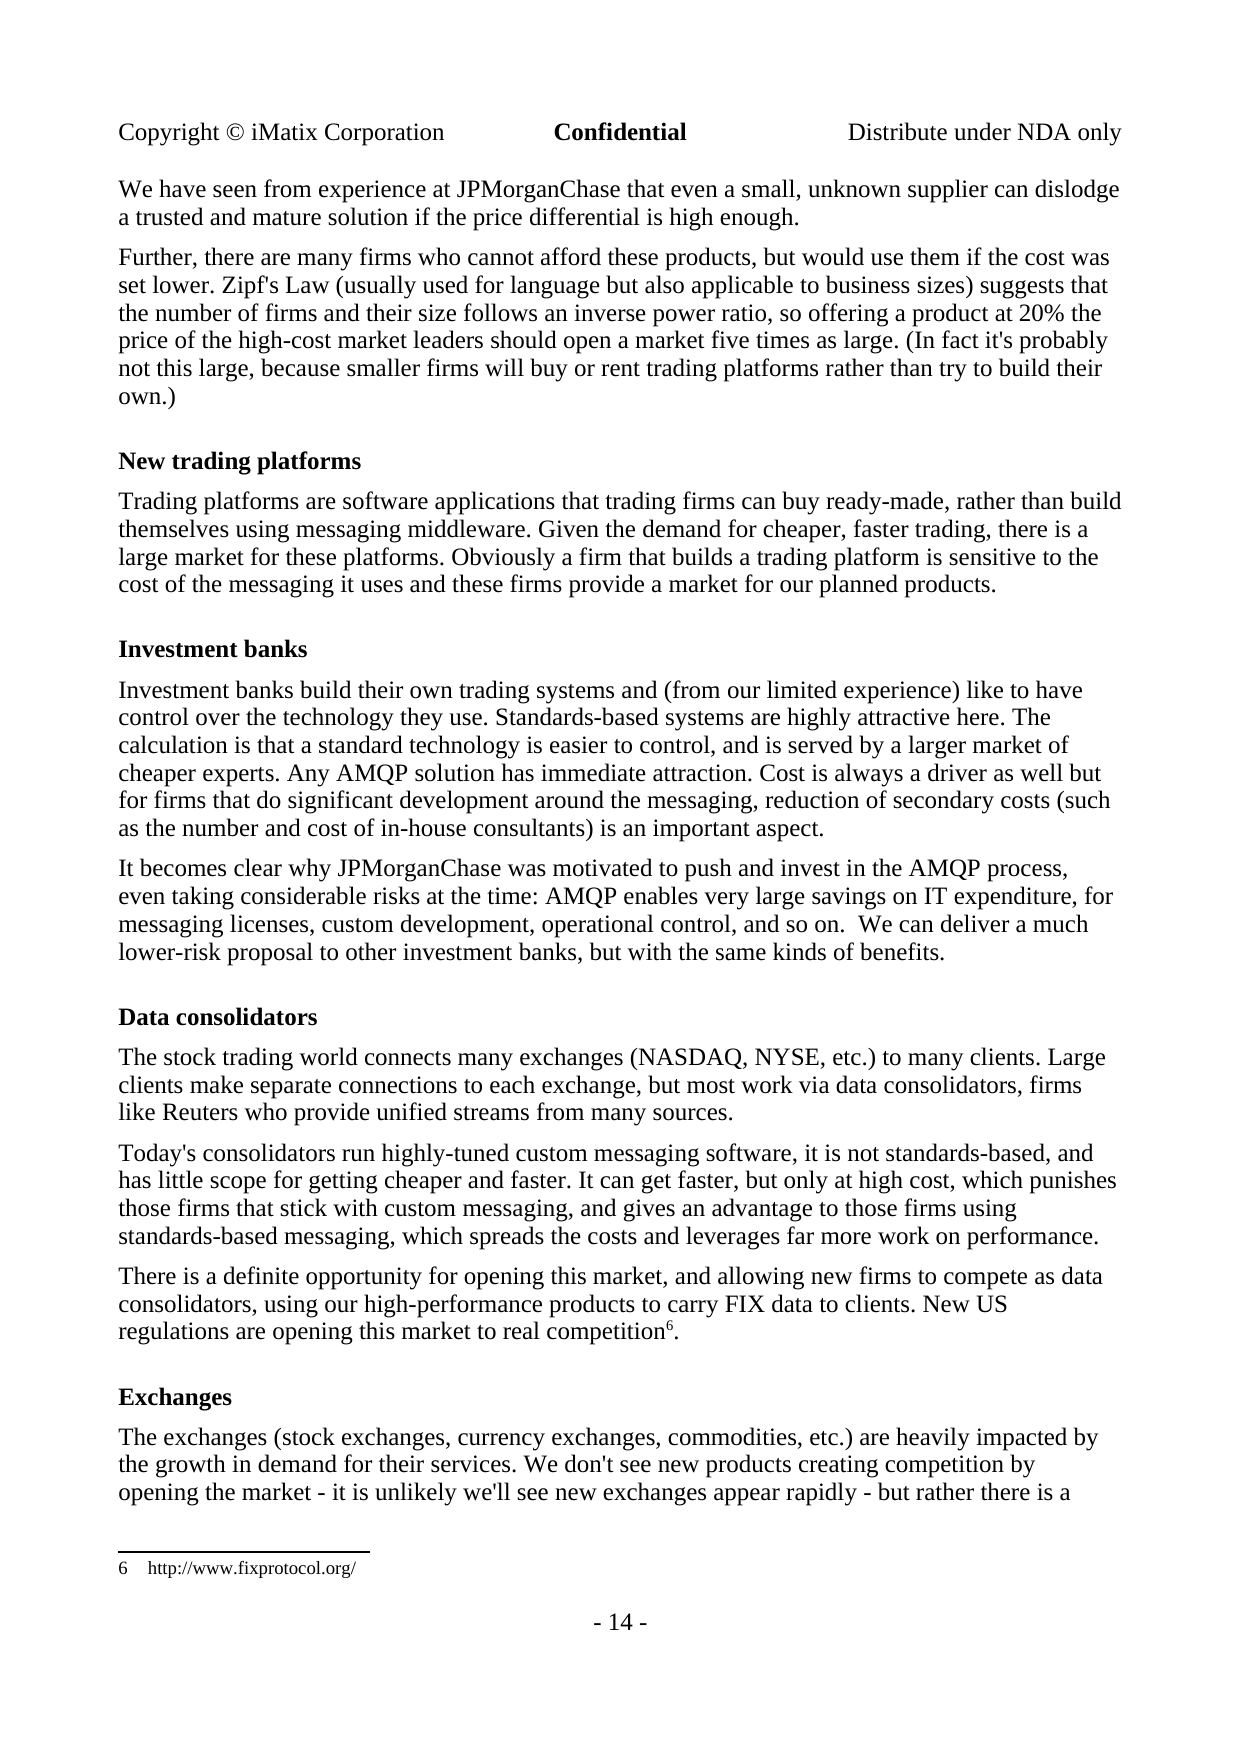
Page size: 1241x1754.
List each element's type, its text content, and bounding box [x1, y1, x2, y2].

text We have seen from experience at JPMorganChase that even a small, unknown supplier can dislodge a trusted and mature solution if the price differential is high enough. [118, 175, 1122, 231]
subtitle Investment banks [118, 636, 1122, 663]
text There is a definite opportunity for opening this market, and allowing new firms to compete as data consolidators, using our high-performance products to carry FIX data to clients. New US regulations are opening this market to real competition. [118, 1262, 1122, 1345]
text Today's consolidators run highly-tuned custom messaging software, it is not standards-based, and has little scope for getting cheaper and faster. It can get faster, but only at high cost, which punishes those firms that stick with custom messaging, and gives an advantage to those firms using standards-based messaging, which spreads the costs and leverages far more work on performance. [118, 1139, 1122, 1249]
subtitle New trading platforms [118, 447, 1122, 475]
text http://www.fixprotocol.org/ [118, 1558, 1122, 1578]
text Trading platforms are software applications that trading firms can buy ready-made, rather than build themselves using messaging middleware. Given the demand for cheaper, faster trading, there is a large market for these platforms. Obviously a firm that builds a trading platform is sensitive to the cost of the messaging it uses and these firms provide a market for our planned products. [118, 487, 1122, 598]
text The exchanges (stock exchanges, currency exchanges, commodities, etc.) are heavily impacted by the growth in demand for their services. We don't see new products creating competition by opening the market - it is unlikely we'll see new exchanges appear rapidly - but rather there is a [118, 1423, 1122, 1506]
text It becomes clear why JPMorganChase was motivated to push and invest in the AMQP process, even taking considerable risks at the time: AMQP enables very large savings on IT expenditure, for messaging licenses, custom development, operational control, and so on. We can deliver a much lower-risk proposal to other investment banks, but with the same kinds of benefits. [118, 854, 1122, 965]
subtitle Exchanges [118, 1383, 1122, 1410]
subtitle Data consolidators [118, 1003, 1122, 1031]
text Investment banks build their own trading systems and (from our limited experience) like to have control over the technology they use. Standards-based systems are highly attractive here. The calculation is that a standard technology is easier to control, and is served by a larger market of cheaper experts. Any AMQP solution has immediate attraction. Cost is always a driver as well but for firms that do significant development around the messaging, reduction of secondary costs (such as the number and cost of in-house consultants) is an important aspect. [118, 676, 1122, 842]
text Further, there are many firms who cannot afford these products, but would use them if the cost was set lower. Zipf's Law (usually used for language but also applicable to business sizes) suggests that the number of firms and their size follows an inverse power ratio, so offering a product at 20% the price of the high-cost market leaders should open a market five times as large. (In fact it's probably not this large, because smaller firms will buy or rent trading platforms rather than try to build their own.) [118, 243, 1122, 409]
text The stock trading world connects many exchanges (NASDAQ, NYSE, etc.) to many clients. Large clients make separate connections to each exchange, but most work via data consolidators, firms like Reuters who provide unified streams from many sources. [118, 1043, 1122, 1126]
